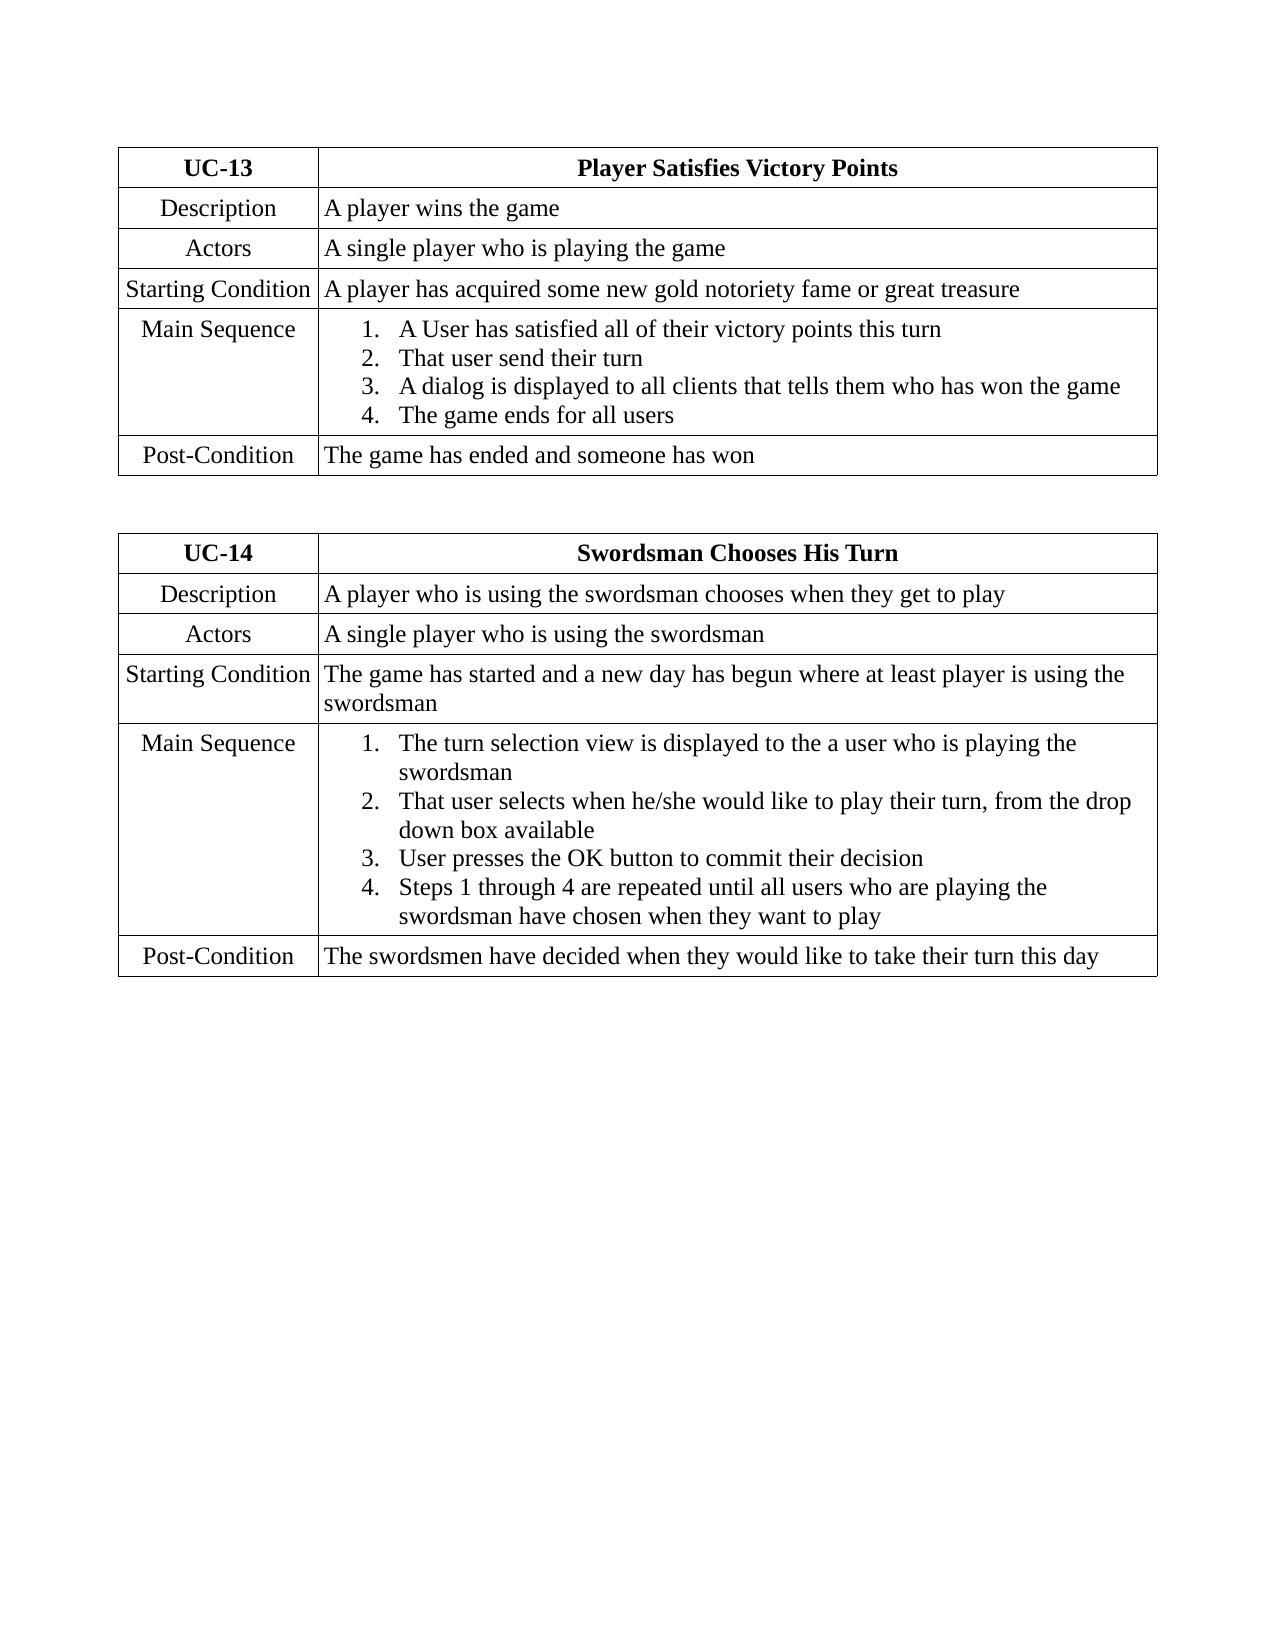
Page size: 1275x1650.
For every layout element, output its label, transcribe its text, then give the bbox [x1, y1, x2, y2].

table_cell Post-Condition [119, 936, 318, 976]
table_cell Description [119, 574, 318, 613]
table_cell A single player who is playing the game [319, 229, 1157, 268]
table_cell Starting Condition [119, 655, 318, 723]
table_cell The turn selection view is displayed to the a user who is playing the swordsman That user selects when he/she would like to play their turn, from the drop down box available User presses the OK button to commit their decision Steps 1 through 4 are repeated until all users who are playing the swordsman have chosen when they want to play [319, 724, 1157, 935]
table_cell The game has started and a new day has begun where at least player is using the swordsman [319, 655, 1157, 723]
table_cell Main Sequence [119, 309, 318, 435]
table_cell A player who is using the swordsman chooses when they get to play [319, 574, 1157, 613]
table_header Player Satisfies Victory Points [319, 148, 1157, 187]
table_cell Description [119, 188, 318, 227]
table_cell A player has acquired some new gold notoriety fame or great treasure [319, 269, 1157, 308]
table_cell A User has satisfied all of their victory points this turn That user send their turn A dialog is displayed to all clients that tells them who has won the game The game ends for all users [319, 309, 1157, 435]
table_cell Actors [119, 614, 318, 653]
table_cell The game has ended and someone has won [319, 436, 1157, 475]
table_cell A single player who is using the swordsman [319, 614, 1157, 653]
table_cell The swordsmen have decided when they would like to take their turn this day [319, 936, 1157, 976]
table_cell A player wins the game [319, 188, 1157, 227]
table_cell Starting Condition [119, 269, 318, 308]
table_cell Actors [119, 229, 318, 268]
table_cell Post-Condition [119, 436, 318, 475]
table_cell Main Sequence [119, 724, 318, 935]
table_header UC-14 [119, 534, 318, 573]
table_header UC-13 [119, 148, 318, 187]
table_header Swordsman Chooses His Turn [319, 534, 1157, 573]
